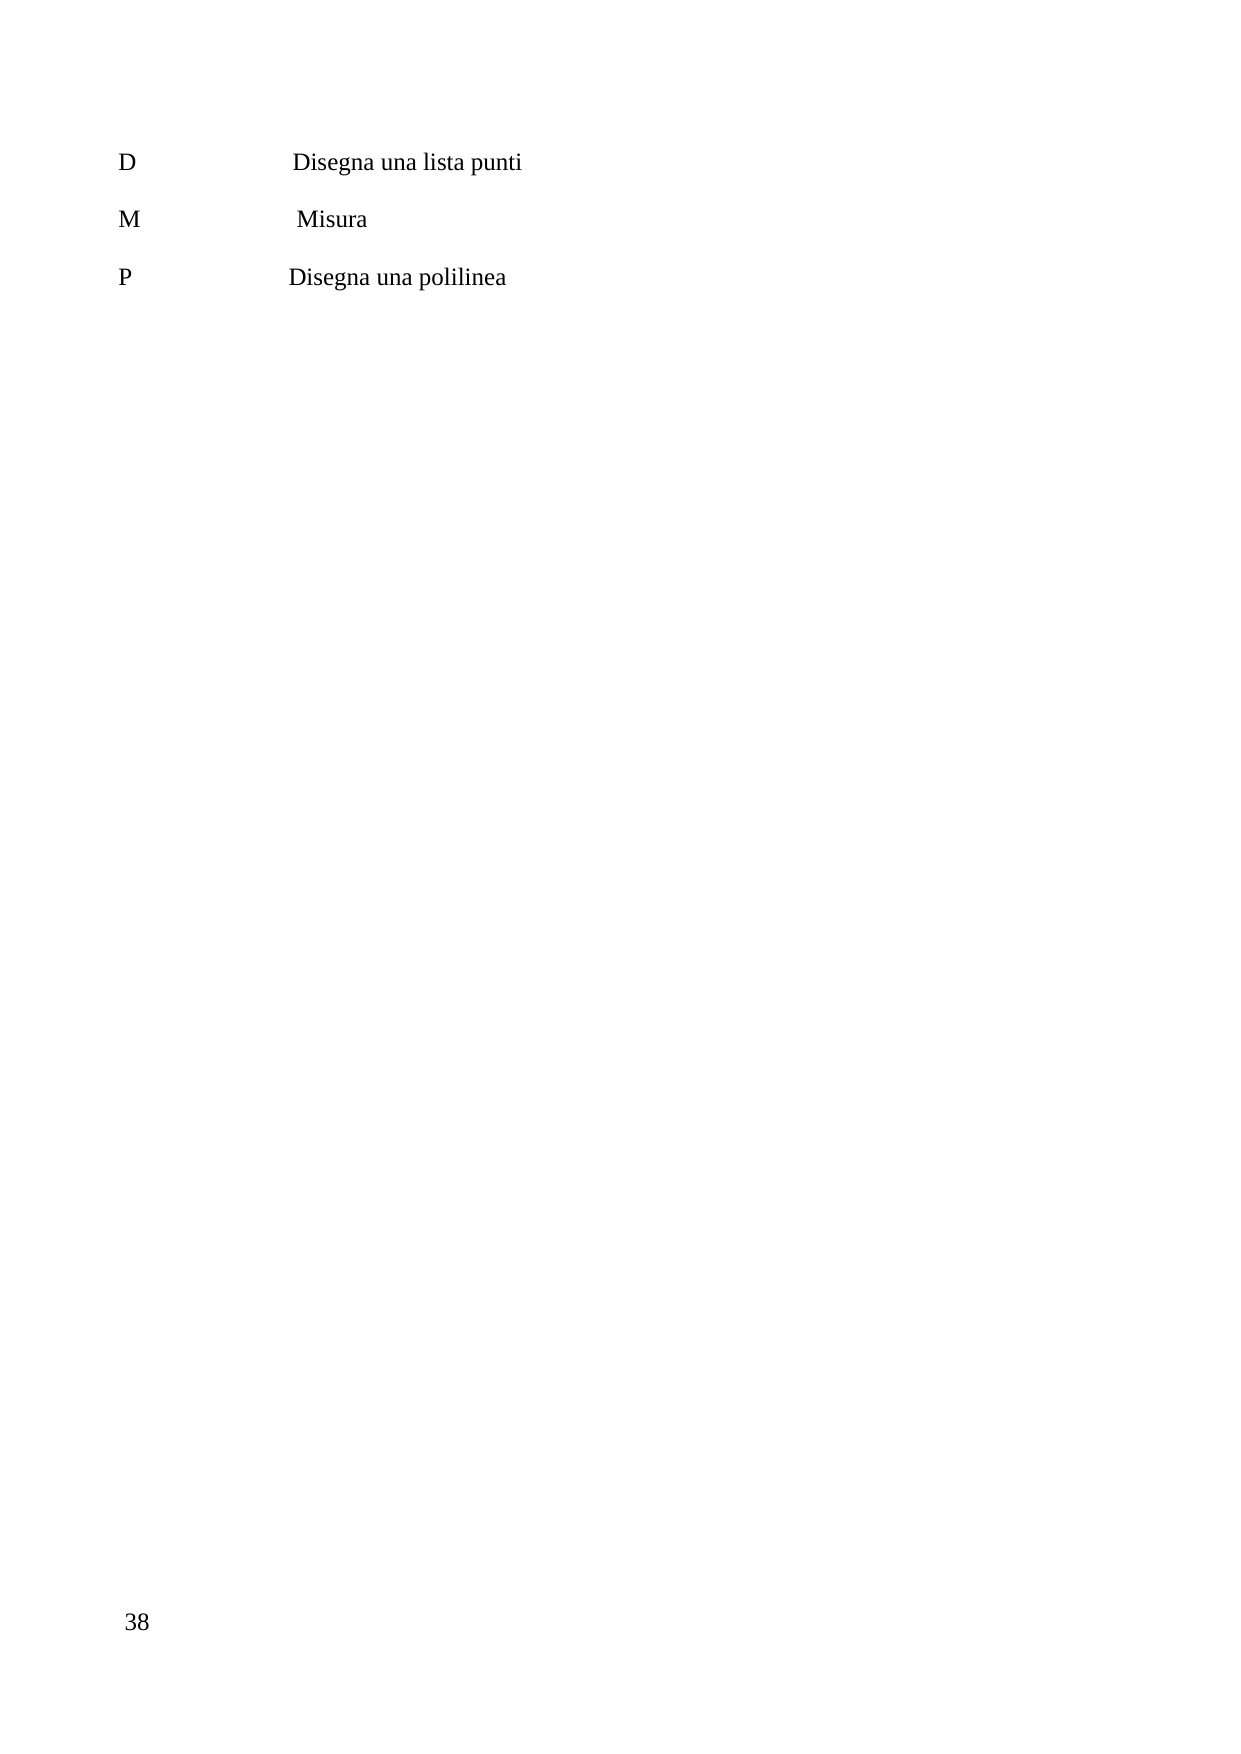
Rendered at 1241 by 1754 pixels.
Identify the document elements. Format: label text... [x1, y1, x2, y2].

text M Misura [118, 204, 1122, 233]
text D Disegna una lista punti [118, 147, 1122, 176]
text P Disegna una polilinea [118, 262, 1122, 291]
